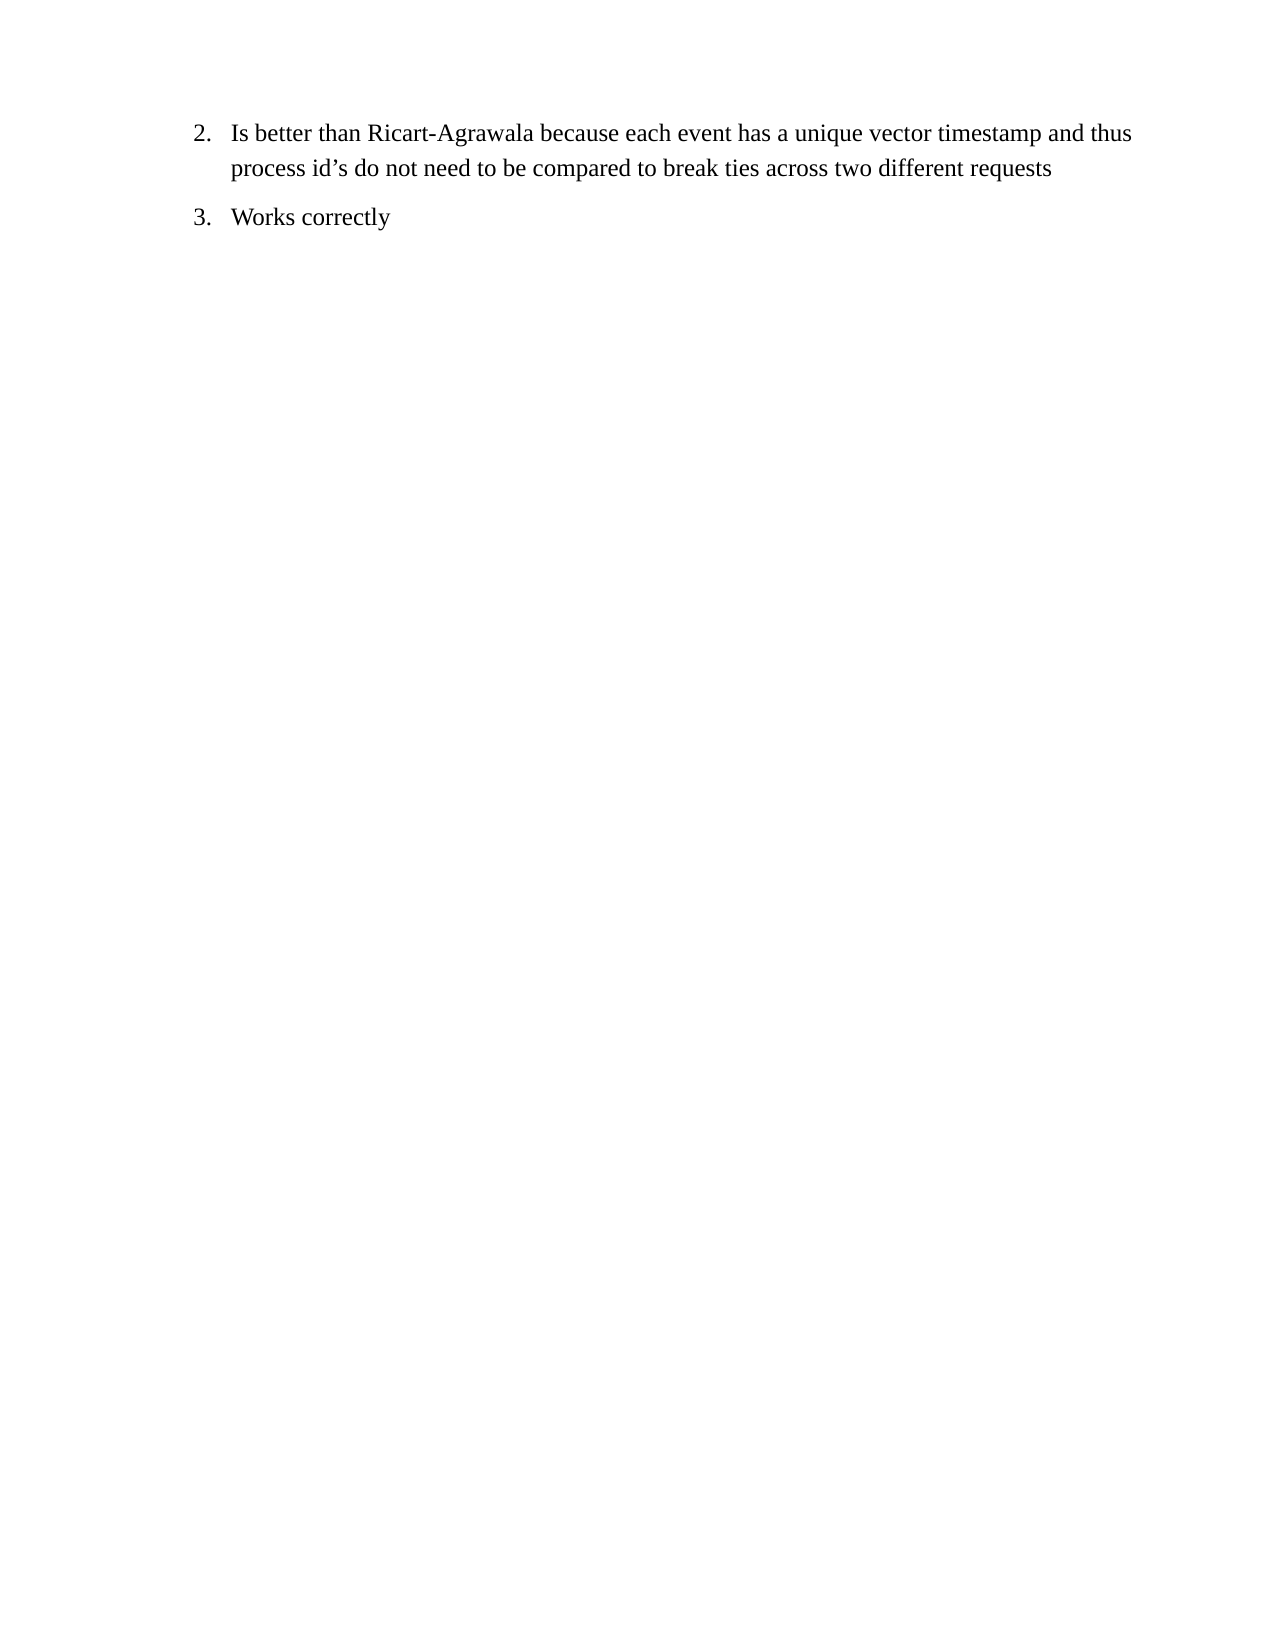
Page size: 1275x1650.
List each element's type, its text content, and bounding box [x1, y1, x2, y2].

list Works correctly [193, 202, 1157, 230]
list Is better than Ricart-Agrawala because each event has a unique vector timestamp and thus process id’s do not need to be compared to break ties across two different requests [193, 118, 1157, 181]
